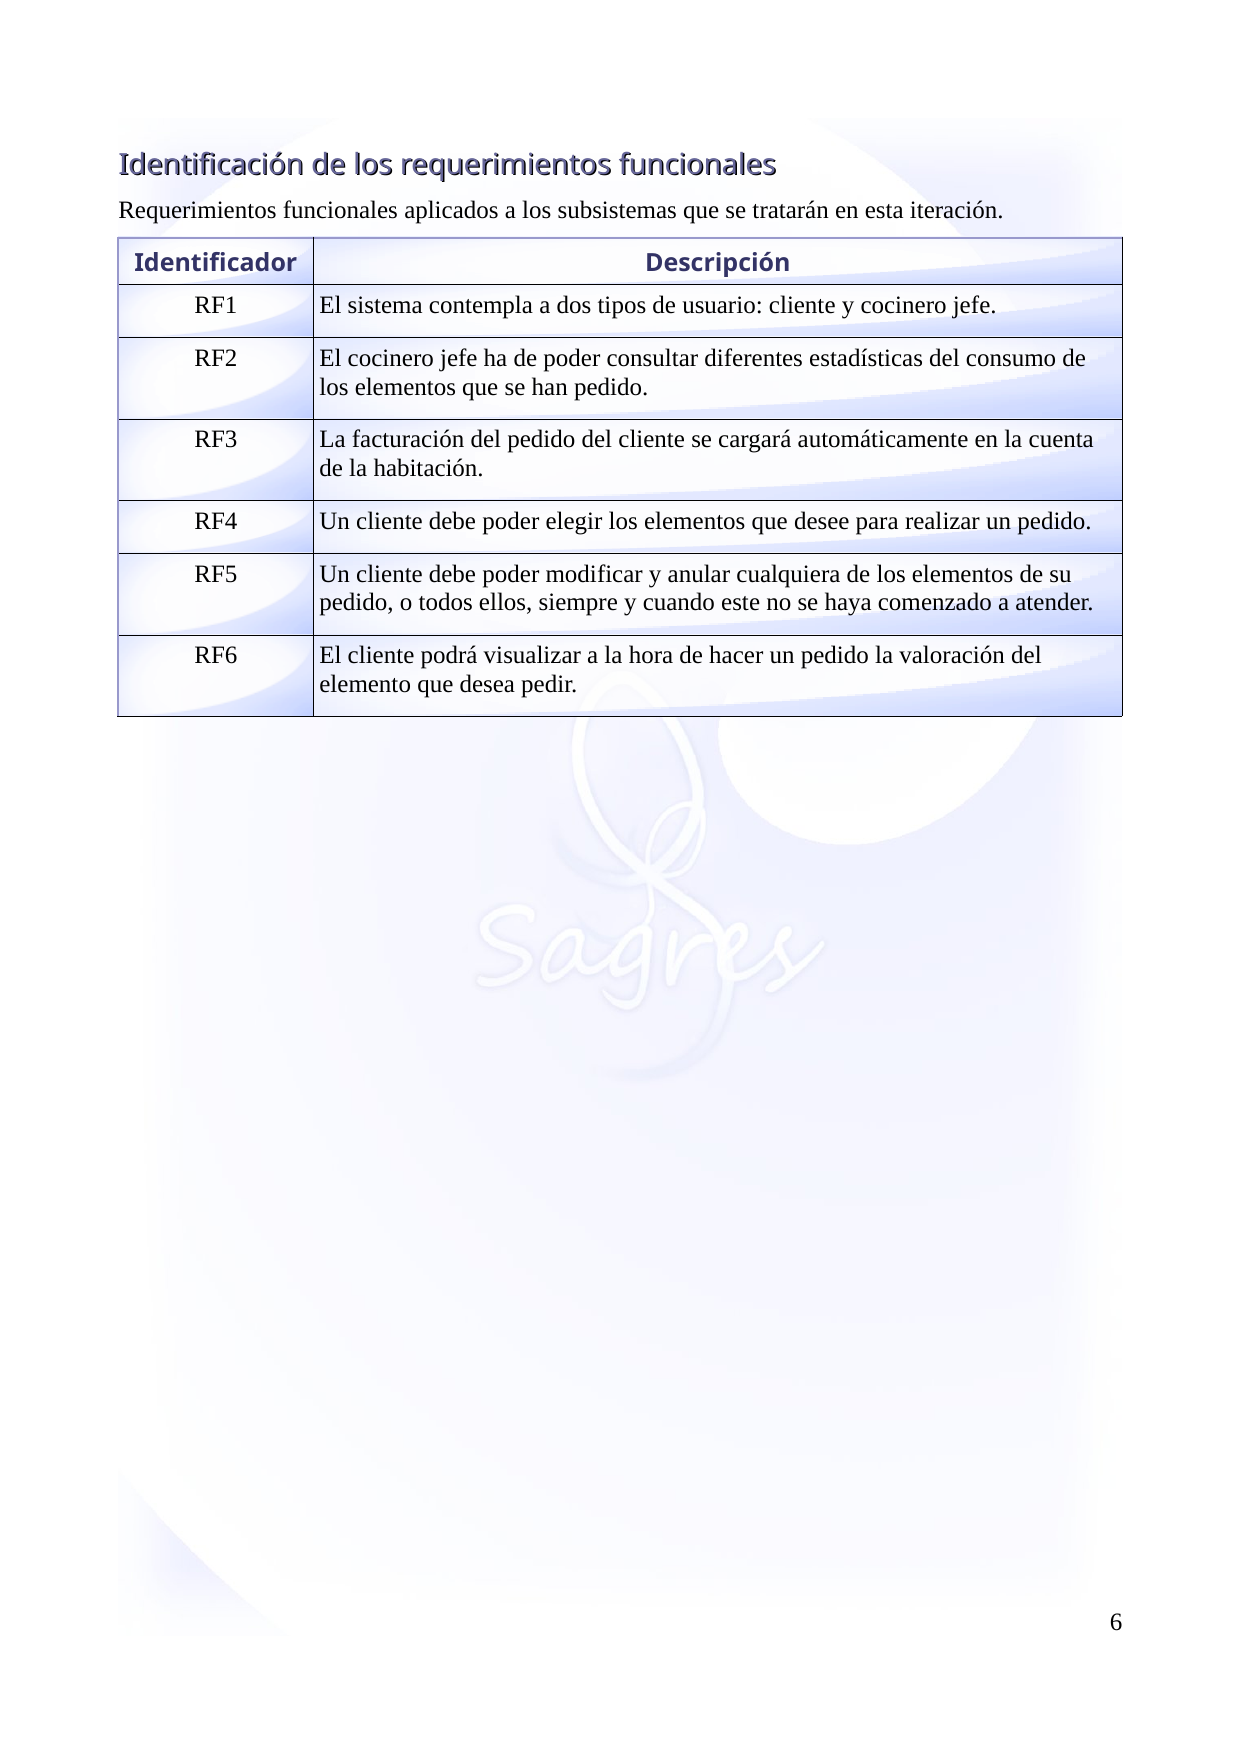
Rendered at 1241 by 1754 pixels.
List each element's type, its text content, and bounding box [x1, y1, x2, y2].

table_cell Un cliente debe poder elegir los elementos que desee para realizar un pedido. [314, 501, 1122, 553]
subtitle Identificación de los requerimientos funcionales [118, 143, 1122, 183]
table_header Descripción [314, 239, 1122, 284]
table_cell La facturación del pedido del cliente se cargará automáticamente en la cuenta de la habitación. [314, 420, 1122, 500]
table_cell RF1 [119, 285, 313, 337]
text Requerimientos funcionales aplicados a los subsistemas que se tratarán en esta iteración. [118, 195, 1122, 224]
table_cell RF2 [119, 338, 313, 418]
table_cell RF3 [119, 420, 313, 500]
table_cell RF5 [119, 554, 313, 634]
table_cell El cocinero jefe ha de poder consultar diferentes estadísticas del consumo de los elementos que se han pedido. [314, 338, 1122, 418]
picture [118, 118, 1122, 143]
table_cell RF6 [119, 636, 313, 716]
table_header Identificador [119, 239, 313, 284]
picture [118, 224, 1122, 237]
table_cell Un cliente debe poder modificar y anular cualquiera de los elementos de su pedido, o todos ellos, siempre y cuando este no se haya comenzado a atender. [314, 554, 1122, 634]
table_cell El sistema contempla a dos tipos de usuario: cliente y cocinero jefe. [314, 285, 1122, 337]
picture [118, 183, 1122, 195]
picture [118, 717, 1122, 1636]
table_cell El cliente podrá visualizar a la hora de hacer un pedido la valoración del elemento que desea pedir. [314, 636, 1122, 716]
table_cell RF4 [119, 501, 313, 553]
